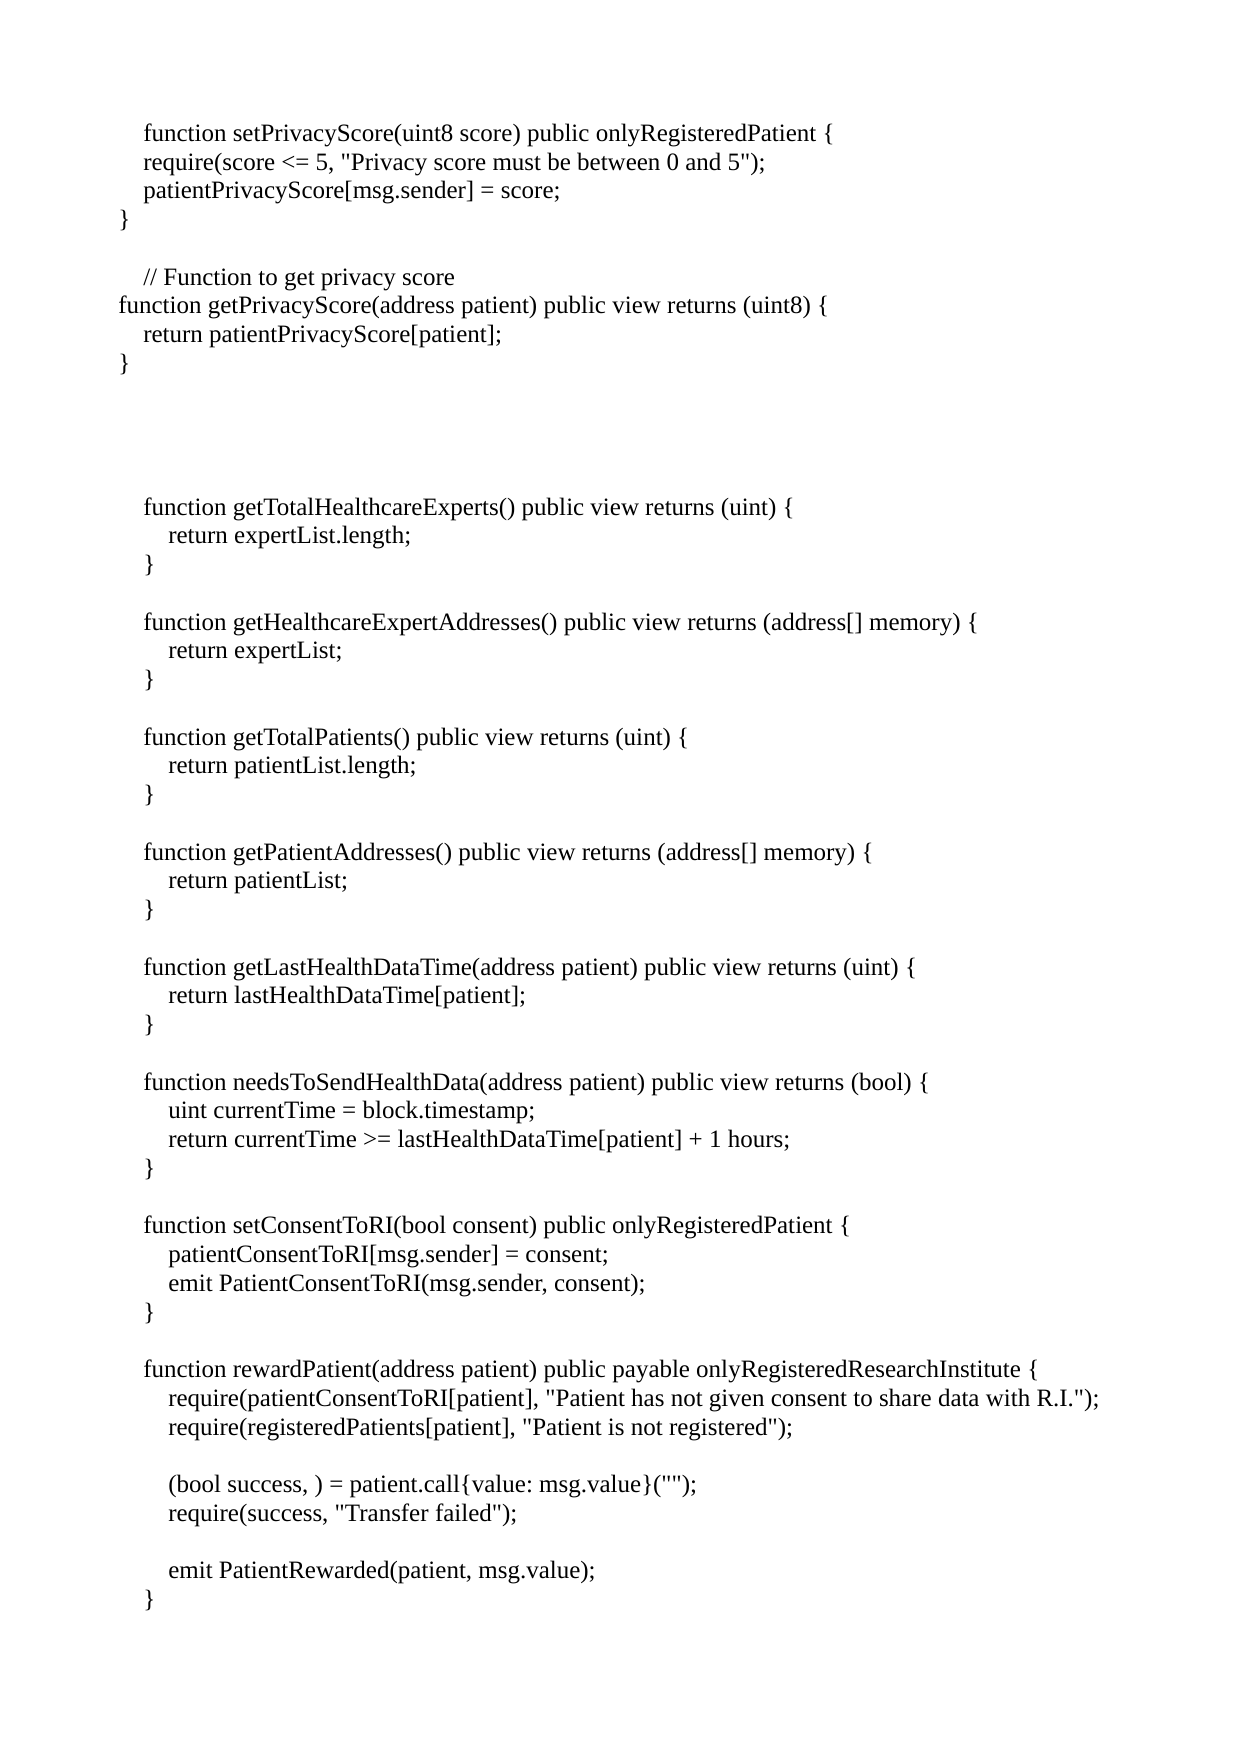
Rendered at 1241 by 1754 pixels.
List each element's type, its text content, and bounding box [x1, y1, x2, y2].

text function getLastHealthDataTime(address patient) public view returns (uint) { [118, 952, 1122, 981]
text return expertList.length; [118, 521, 1122, 549]
text } [118, 1584, 1122, 1613]
text } [118, 1009, 1122, 1038]
text return patientList.length; [118, 751, 1122, 779]
text function getTotalPatients() public view returns (uint) { [118, 722, 1122, 751]
text // Function to get privacy score [118, 262, 1122, 291]
text } [118, 779, 1122, 808]
text return patientPrivacyScore[patient]; [118, 319, 1122, 348]
text require(success, "Transfer failed"); [118, 1498, 1122, 1527]
text return patientList; [118, 866, 1122, 894]
text } [118, 1297, 1122, 1326]
text function getPrivacyScore(address patient) public view returns (uint8) { [118, 291, 1122, 319]
text uint currentTime = block.timestamp; [118, 1096, 1122, 1124]
text } [118, 664, 1122, 693]
text emit PatientRewarded(patient, msg.value); [118, 1556, 1122, 1584]
text } [118, 204, 1122, 233]
text function setPrivacyScore(uint8 score) public onlyRegisteredPatient { [118, 118, 1122, 147]
text require(registeredPatients[patient], "Patient is not registered"); [118, 1412, 1122, 1441]
text (bool success, ) = patient.call{value: msg.value}(""); [118, 1469, 1122, 1498]
text } [118, 348, 1122, 377]
text return currentTime >= lastHealthDataTime[patient] + 1 hours; [118, 1124, 1122, 1153]
text require(patientConsentToRI[patient], "Patient has not given consent to share data with R.I."); [118, 1383, 1122, 1412]
text function getHealthcareExpertAddresses() public view returns (address[] memory) { [118, 607, 1122, 636]
text function setConsentToRI(bool consent) public onlyRegisteredPatient { [118, 1211, 1122, 1239]
text function getPatientAddresses() public view returns (address[] memory) { [118, 837, 1122, 866]
text require(score <= 5, "Privacy score must be between 0 and 5"); [118, 147, 1122, 176]
text } [118, 894, 1122, 923]
text } [118, 549, 1122, 578]
text return expertList; [118, 636, 1122, 664]
text } [118, 1153, 1122, 1182]
text function rewardPatient(address patient) public payable onlyRegisteredResearchInstitute { [118, 1354, 1122, 1383]
text return lastHealthDataTime[patient]; [118, 981, 1122, 1009]
text patientPrivacyScore[msg.sender] = score; [118, 176, 1122, 204]
text function getTotalHealthcareExperts() public view returns (uint) { [118, 492, 1122, 521]
text function needsToSendHealthData(address patient) public view returns (bool) { [118, 1067, 1122, 1096]
text patientConsentToRI[msg.sender] = consent; [118, 1239, 1122, 1268]
text emit PatientConsentToRI(msg.sender, consent); [118, 1268, 1122, 1297]
